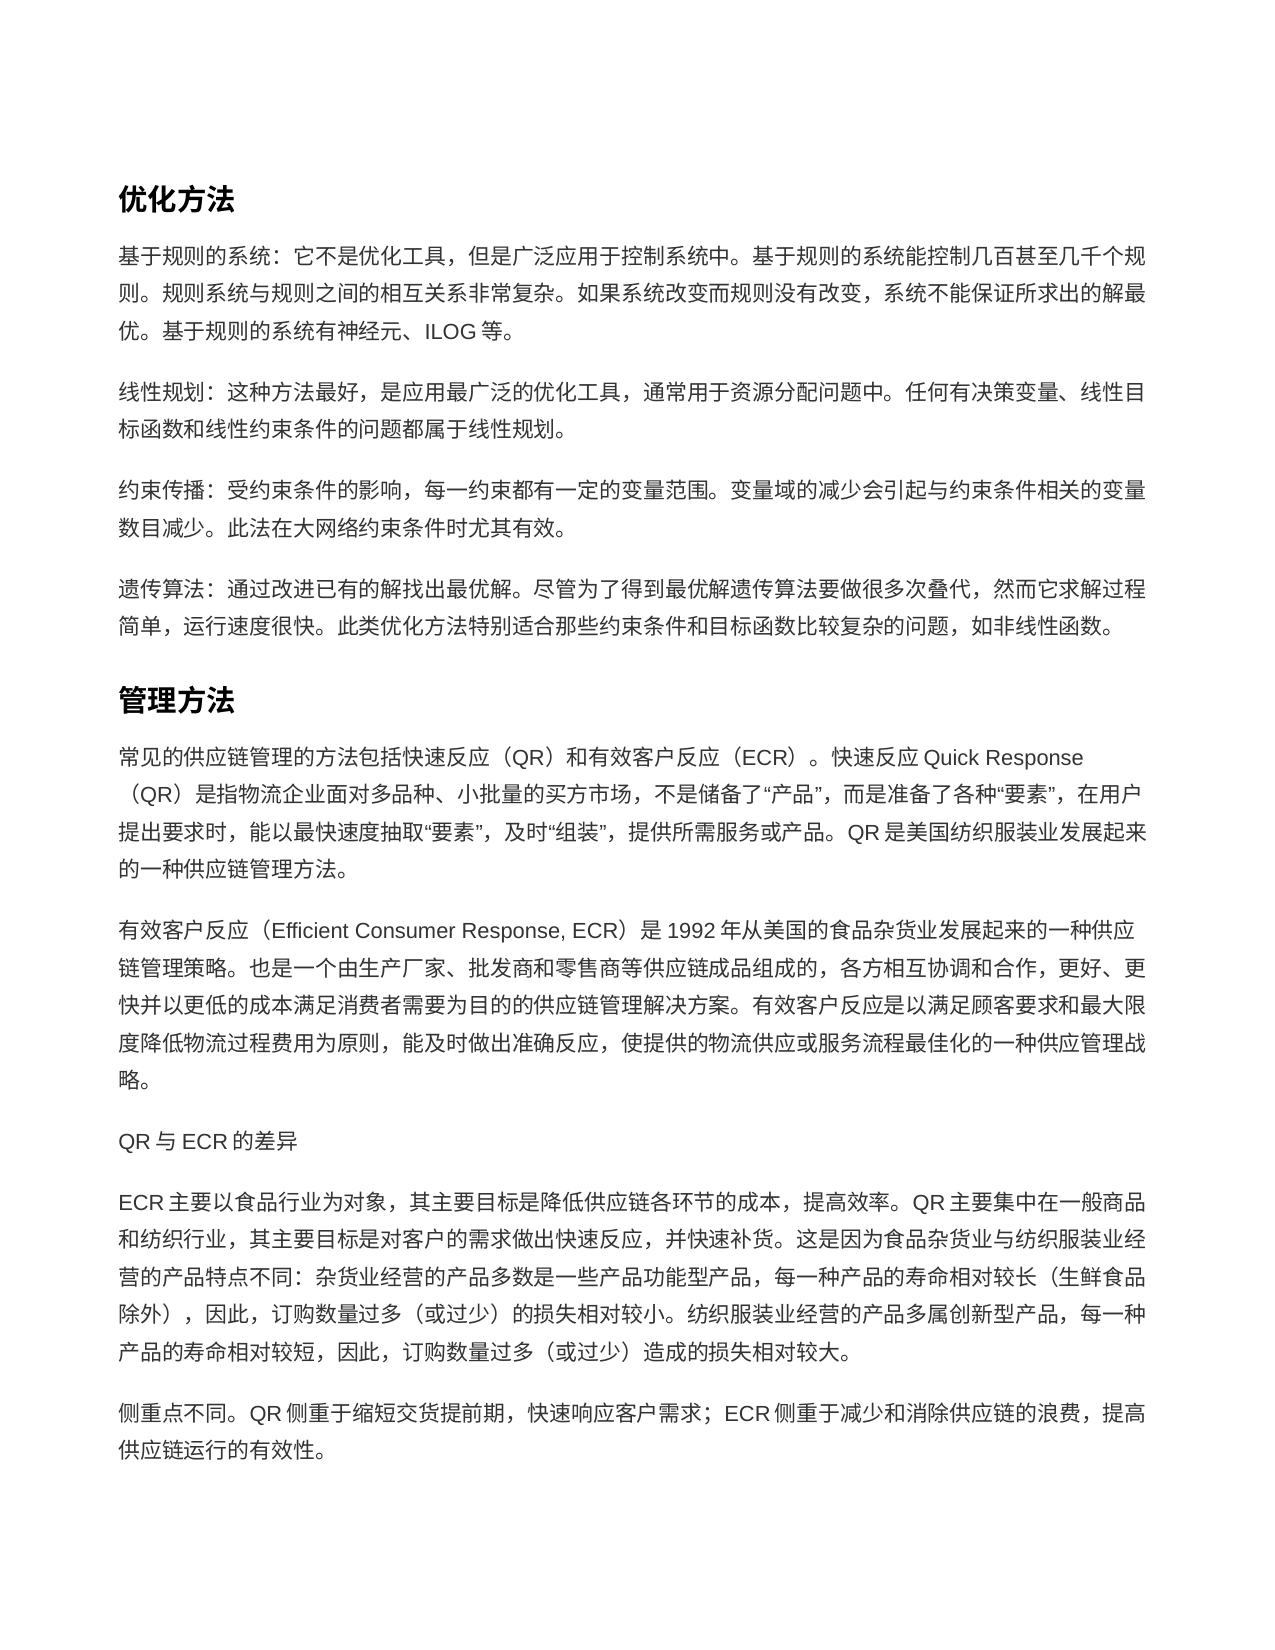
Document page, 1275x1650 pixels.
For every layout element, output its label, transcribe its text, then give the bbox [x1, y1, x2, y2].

text QR与ECR的差异 [118, 1117, 1157, 1154]
text 有效客户反应（Efficient Consumer Response, ECR）是1992年从美国的食品杂货业发展起来的一种供应链管理策略。也是一个由生产厂家、批发商和零售商等供应链成品组成的，各方相互协调和合作，更好、更快并以更低的成本满足消费者需要为目的的供应链管理解决方案。有效客户反应是以满足顾客要求和最大限度降低物流过程费用为原则，能及时做出准确反应，使提供的物流供应或服务流程最佳化的一种供应管理战略。 [118, 906, 1157, 1093]
text 约束传播：受约束条件的影响，每一约束都有一定的变量范围。变量域的减少会引起与约束条件相关的变量数目减少。此法在大网络约束条件时尤其有效。 [118, 466, 1157, 541]
text 基于规则的系统：它不是优化工具，但是广泛应用于控制系统中。基于规则的系统能控制几百甚至几千个规则。规则系统与规则之间的相互关系非常复杂。如果系统改变而规则没有改变，系统不能保证所求出的解最优。基于规则的系统有神经元、ILOG等。 [118, 231, 1157, 344]
text 线性规划：这种方法最好，是应用最广泛的优化工具，通常用于资源分配问题中。任何有决策变量、线性目标函数和线性约束条件的问题都属于线性规划。 [118, 367, 1157, 442]
subtitle 管理方法 [118, 677, 1157, 720]
text ECR主要以食品行业为对象，其主要目标是降低供应链各环节的成本，提高效率。QR主要集中在一般商品和纺织行业，其主要目标是对客户的需求做出快速反应，并快速补货。这是因为食品杂货业与纺织服装业经营的产品特点不同：杂货业经营的产品多数是一些产品功能型产品，每一种产品的寿命相对较长（生鲜食品除外），因此，订购数量过多（或过少）的损失相对较小。纺织服装业经营的产品多属创新型产品，每一种产品的寿命相对较短，因此，订购数量过多（或过少）造成的损失相对较大。 [118, 1177, 1157, 1365]
text 遗传算法：通过改进已有的解找出最优解。尽管为了得到最优解遗传算法要做很多次叠代，然而它求解过程简单，运行速度很快。此类优化方法特别适合那些约束条件和目标函数比较复杂的问题，如非线性函数。 [118, 564, 1157, 639]
text 侧重点不同。QR侧重于缩短交货提前期，快速响应客户需求；ECR侧重于减少和消除供应链的浪费，提高供应链运行的有效性。 [118, 1388, 1157, 1463]
text 常见的供应链管理的方法包括快速反应（QR）和有效客户反应（ECR）。快速反应Quick Response （QR）是指物流企业面对多品种、小批量的买方市场，不是储备了“产品”，而是准备了各种“要素”，在用户提出要求时，能以最快速度抽取“要素”，及时“组装”，提供所需服务或产品。QR是美国纺织服装业发展起来的一种供应链管理方法。 [118, 732, 1157, 882]
subtitle 优化方法 [118, 176, 1157, 219]
